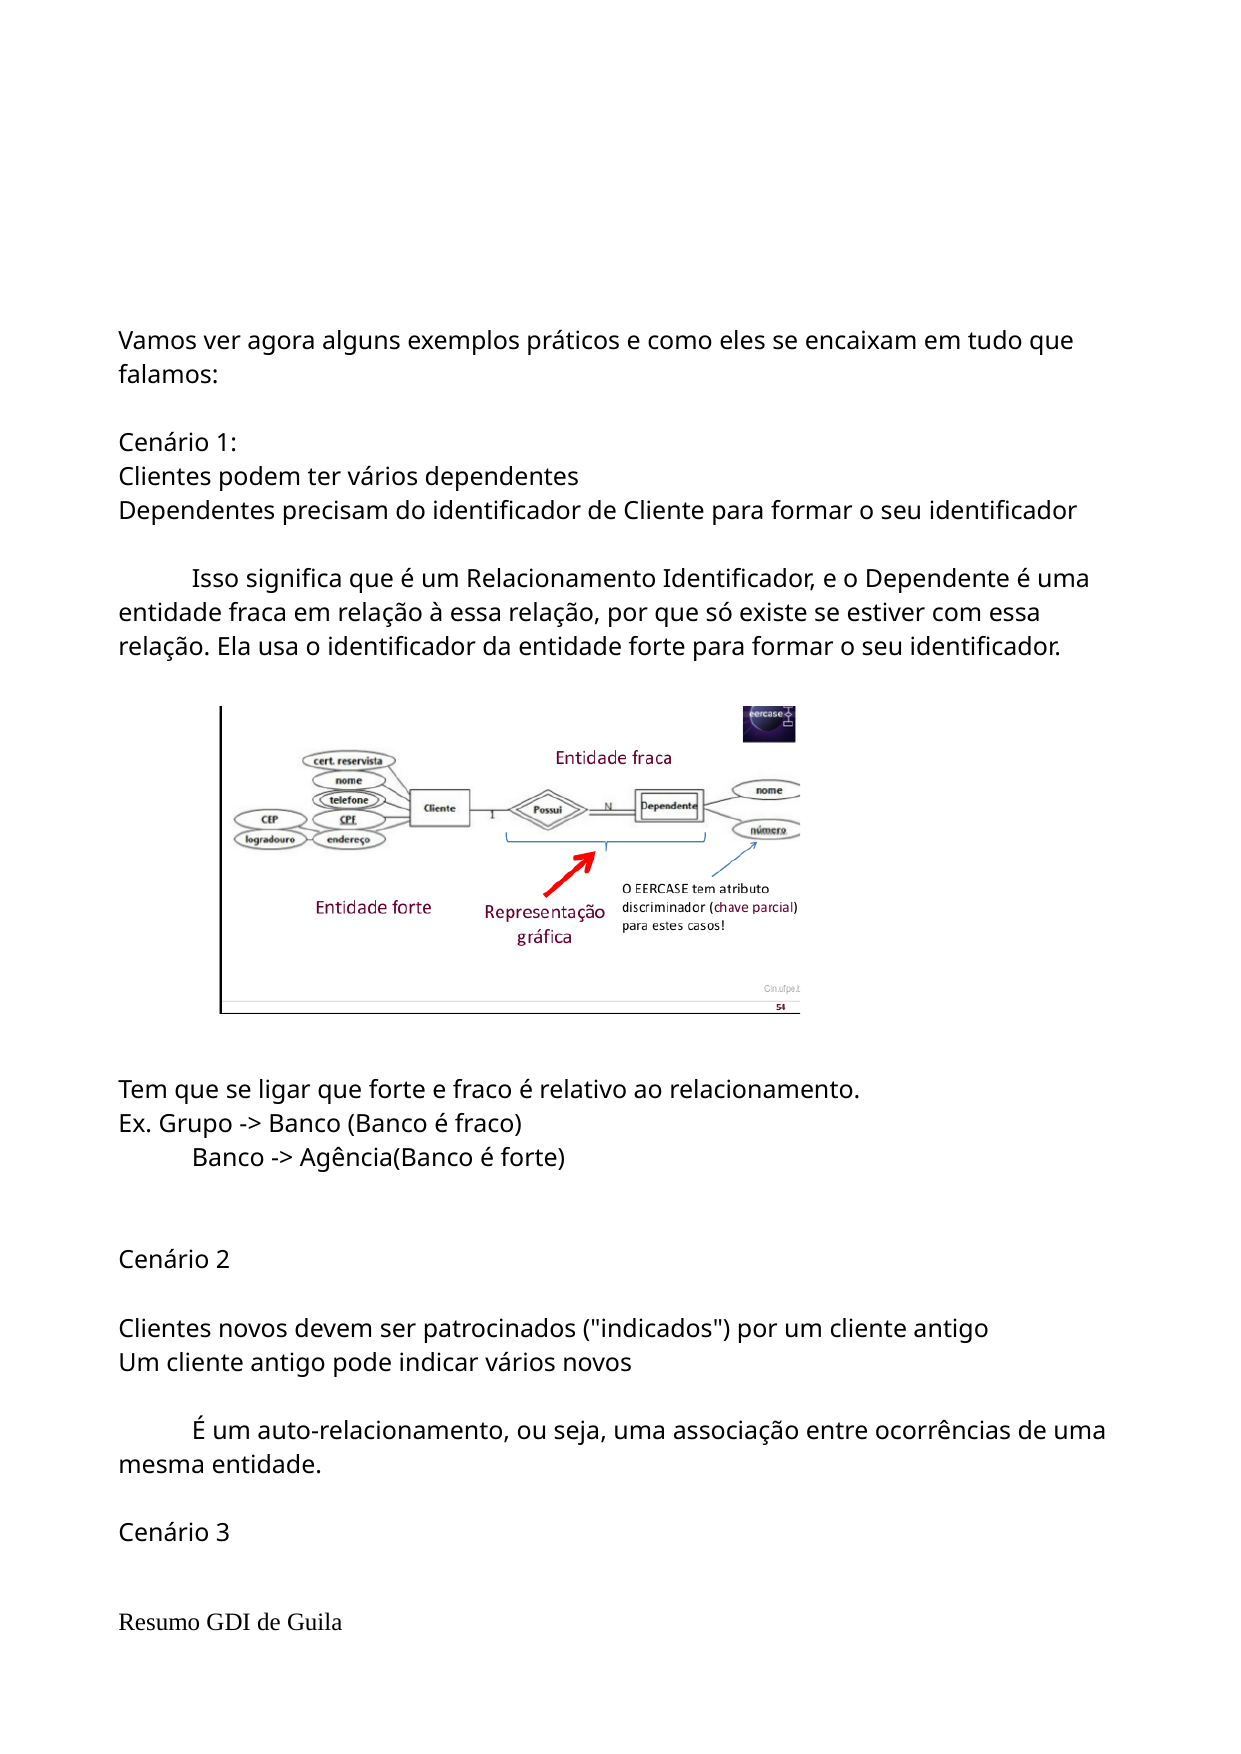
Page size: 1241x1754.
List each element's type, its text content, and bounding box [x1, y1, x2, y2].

text Tem que se ligar que forte e fraco é relativo ao relacionamento. [118, 1072, 1122, 1106]
text Dependentes precisam do identificador de Cliente para formar o seu identificador [118, 493, 1122, 527]
text Vamos ver agora alguns exemplos práticos e como eles se encaixam em tudo que falamos: [118, 322, 1122, 391]
text Clientes podem ter vários dependentes [118, 459, 1122, 493]
text Cenário 3 [118, 1515, 1122, 1549]
text Ex. Grupo -> Banco (Banco é fraco) [118, 1106, 1122, 1140]
text Isso significa que é um Relacionamento Identificador, e o Dependente é uma entidade fraca em relação à essa relação, por que só existe se estiver com essa relação. Ela usa o identificador da entidade forte para formar o seu identificador. [118, 561, 1122, 663]
text Clientes novos devem ser patrocinados ("indicados") por um cliente antigo [118, 1310, 1122, 1344]
text Banco -> Agência(Banco é forte) [118, 1140, 1122, 1174]
text Cenário 1: [118, 425, 1122, 459]
text Um cliente antigo pode indicar vários novos [118, 1344, 1122, 1378]
picture [204, 706, 408, 1014]
text É um auto-relacionamento, ou seja, uma associação entre ocorrências de uma mesma entidade. [118, 1412, 1122, 1481]
text Cenário 2 [118, 1242, 1122, 1276]
